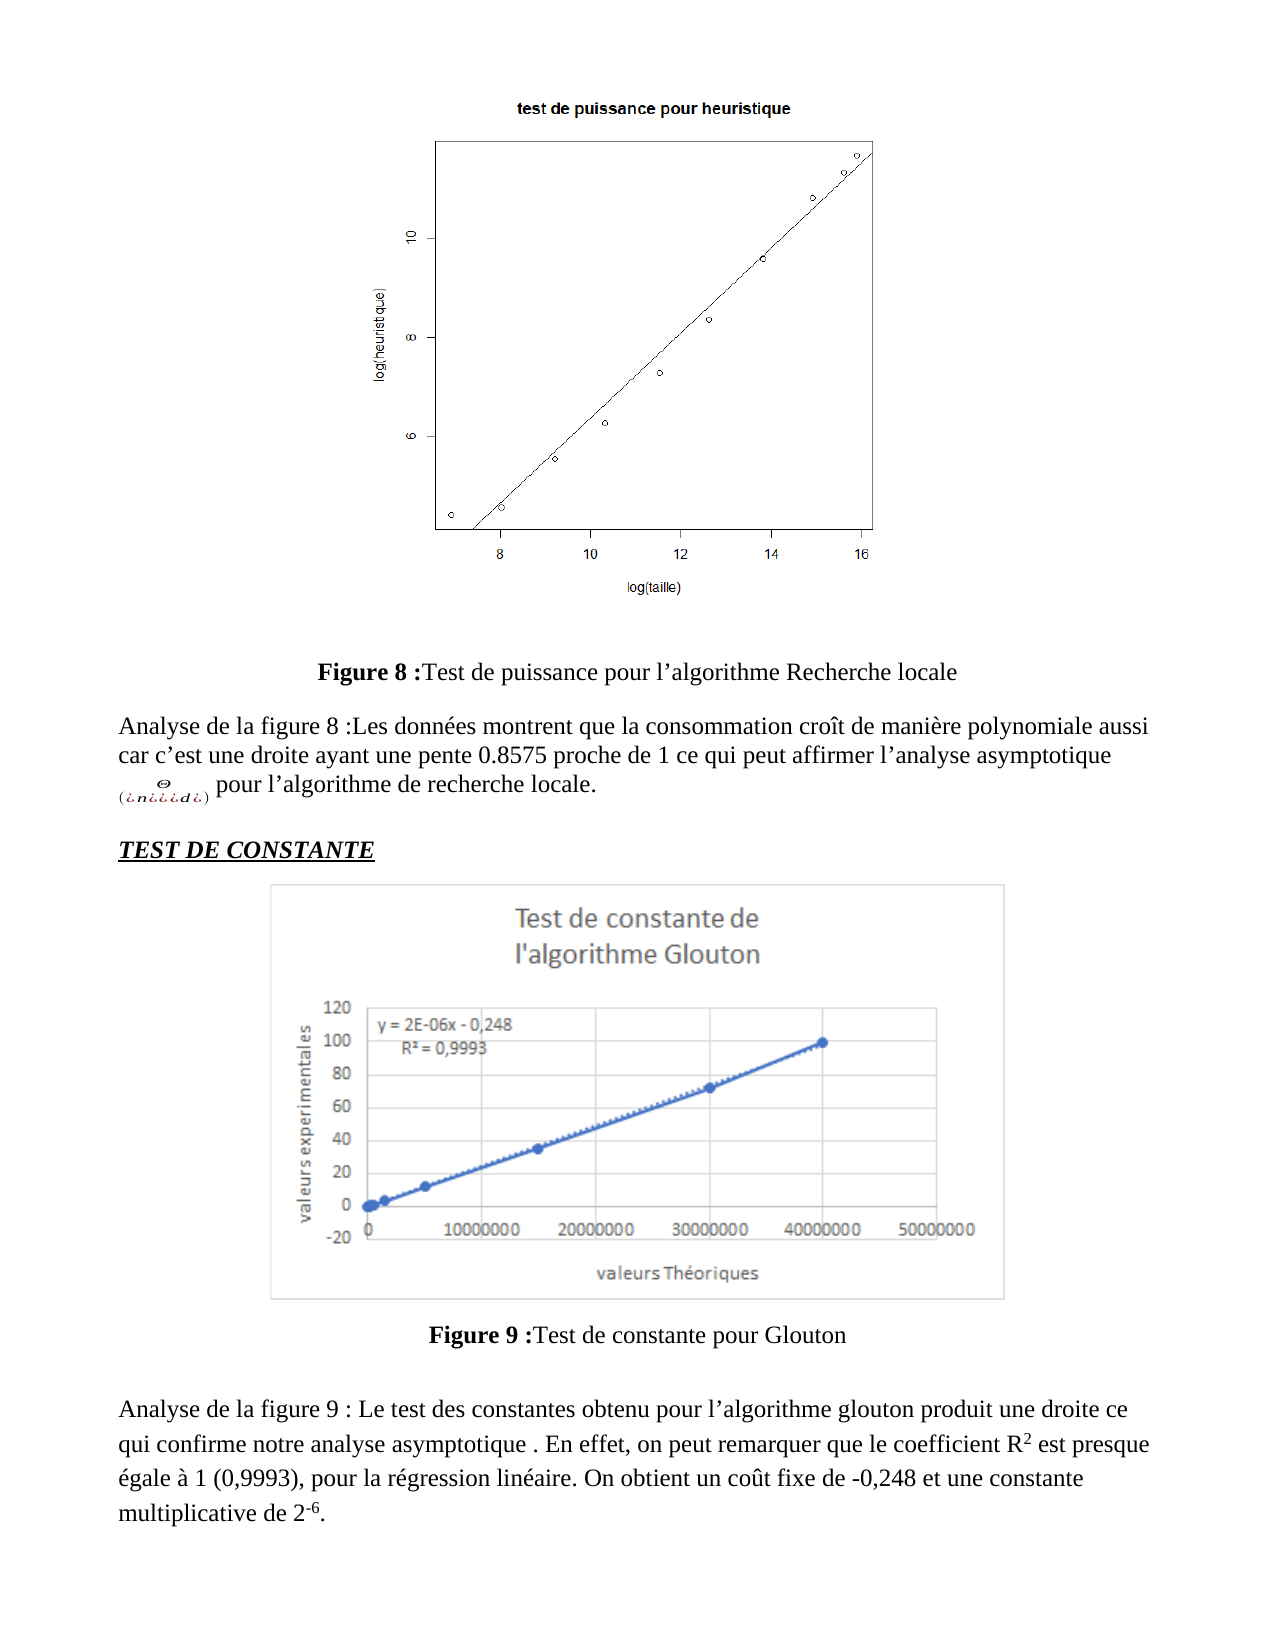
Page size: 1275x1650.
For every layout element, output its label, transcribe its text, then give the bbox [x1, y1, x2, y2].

text Analyse de la figure 8 :Les données montrent que la consommation croît de manière polynomiale aussi car c’est une droite ayant une pente 0.8575 proche de 1 ce qui peut affirmer l’analyse asymptotique pour l’algorithme de recherche locale. [118, 711, 1157, 806]
text Figure 9 :Test de constante pour Glouton [118, 1320, 1157, 1349]
text Analyse de la figure 9 : Le test des constantes obtenu pour l’algorithme glouton produit une droite ce qui confirme notre analyse asymptotique . En effet, on peut remarquer que le coefficient R2 est presque égale à 1 (0,9993), pour la régression linéaire. On obtient un coût fixe de -0,248 et une constante multiplicative de 2-6. [118, 1394, 1157, 1526]
text Figure 8 :Test de puissance pour l’algorithme Recherche locale [118, 657, 1157, 686]
text TEST DE CONSTANTE [118, 835, 1157, 864]
